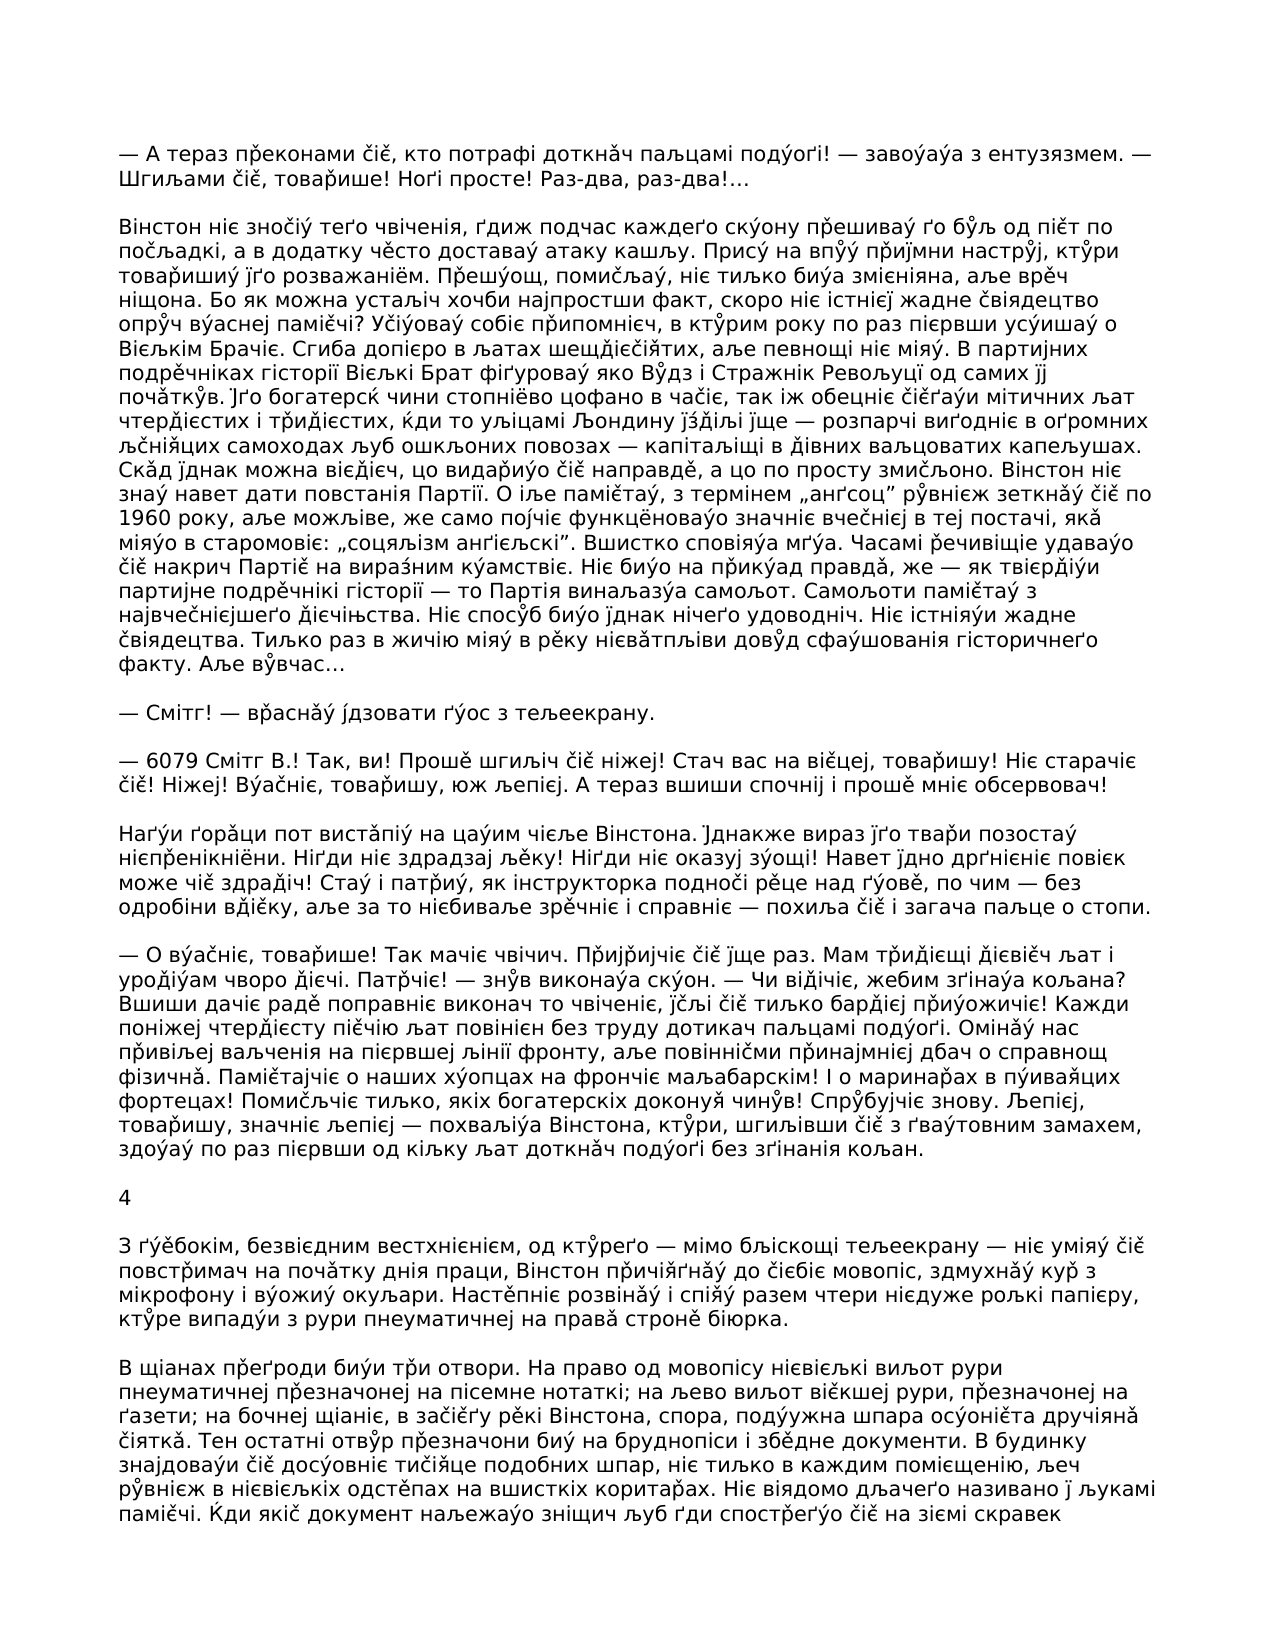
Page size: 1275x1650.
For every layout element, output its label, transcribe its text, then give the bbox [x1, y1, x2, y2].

text Наґу́и ґора̌ци пот виста̌піу́ на цау́им чієље Вінстона. Ј̈днакже вираз ȷ̈ґо твар̌и позостау́ нієпр̌енікніёни. Ніґди ніє здрадзај ље̌ку! Ніґди ніє оказуј зу́ощі! Навет ȷ̈дно дрґнієніє повієк може чіє̌ здрад̌іч! Стау́ і патр̌иу́, як інструкторка поднос̌і ре̌це над ґу́ове̌, по чим — без одробіни вд̌іє̌ку, аље за то нієбиваље зре̌чніє і справніє — похиља с̌іє̌ і загача паљце о стопи. [118, 822, 1157, 919]
text — Смітг! — вр̌асна̌у́ ȷ́дзовати ґу́ос з тељеекрану. [118, 701, 1157, 725]
text — 6079 Смітг В.! Так, ви! Проше̌ шгиљіч с̌іє̌ ніжеј! Стач вас на віє̌цеј, товар̌ишу! Ніє старачіє с̌іє̌! Ніжеј! Ву́ас̌ніє, товар̌ишу, юж љепієј. А тераз вшиши спочніј і проше̌ мніє обсервовач! [118, 749, 1157, 798]
text — О ву́ас̌ніє, товар̌ише! Так мачіє чвічич. Пр̌ијр̌ијчіє с̌іє̌ ȷ̈ще раз. Мам тр̌ид̌ієщі д̌ієвіє̌ч љат і урод̌іу́ам чворо д̌ієчі. Патр̌чіє! — зну̊в виконау́а ску́он. — Чи від̌ічіє, жебим зґінау́а кољана? Вшиши дачіє раде̌ поправніє виконач то чвіченіє, ȷ̈с̌љі с̌іє̌ тиљко бард̌ієј пр̌иу́ожичіє! Кажди поніжеј чтерд̌ієсту піє̌чію љат повінієн без труду дотикач паљцамі поду́оґі. Оміна̌у́ нас пр̌ивіљеј ваљченія на пієрвшеј љінії фронту, аље повінніс̌ми пр̌инајмнієј дбач о справнощ фізична̌. Паміє̌тајчіє о наших ху́опцах на фрончіє маљабарскім! І о маринар̌ах в пу́ивая̌цих фортецах! Помис̌љчіє тиљко, якіх богатерскіх доконуя̌ чину̊в! Спру̊бујчіє знову. Љепієј, товар̌ишу, значніє љепієј — похваљіу́а Вінстона, кту̊ри, шгиљівши с̌іє̌ з ґвау́товним замахем, здоу́ау́ по раз пієрвши од кіљку љат доткна̌ч поду́оґі без зґінанія кољан. [118, 943, 1157, 1162]
text 4 [118, 1186, 1157, 1210]
text З ґу́е̌бокім, безвієдним вестхнієнієм, од кту̊реґо — мімо бљіскощі тељеекрану — ніє уміяу́ с̌іє̌ повстр̌имач на поча̌тку днія праци, Вінстон пр̌ичія̌ґна̌у́ до с̌ієбіє мовопіс, здмухна̌у́ кур̌ з мікрофону і ву́ожиу́ окуљари. Насте̌пніє розвіна̌у́ і спія̌у́ разем чтери нієдуже рољкі папієру, кту̊ре випаду́и з рури пнеуматичнеј на права̌ строне̌ біюрка. [118, 1234, 1157, 1332]
text В щіанах пр̌еґроди биу́и тр̌и отвори. На право од мовопісу нієвієљкі виљот рури пнеуматичнеј пр̌езначонеј на пісемне нотаткі; на љево виљот віє̌кшеј рури, пр̌езначонеј на ґазети; на бочнеј щіаніє, в зас̌іє̌ґу ре̌кі Вінстона, спора, поду́ужна шпара осу́оніє̌та дручіяна̌ с̌іятка̌. Тен остатні отву̊р пр̌езначони биу́ на бруднопіси і збе̌дне документи. В будинку знајдовау́и с̌іє̌ досу́овніє тис̌ія̌це подобних шпар, ніє тиљко в каждим помієщенію, љеч ру̊внієж в нієвієљкіх одсте̌пах на вшисткіх коритар̌ах. Ніє віядомо дљачеґо називано ȷ̈ љукамі паміє̌чі. Ќди якіс̌ документ наљежау́о зніщич љуб ґди спостр̌еґу́о с̌іє̌ на зіємі скравек [118, 1356, 1157, 1526]
text Вінстон ніє знос̌іу́ теґо чвіченія, ґдиж подчас каждеґо ску́ону пр̌ешивау́ ґо бу̊љ од піє̌т по пос̌љадкі, а в додатку че̌сто доставау́ атаку кашљу. Прису́ на впу̊у́ пр̌иȷ̈мни настру̊ј, кту̊ри товар̌ишиу́ ȷ̈ґо розважаніём. Пр̌ешу́ощ, помис̌љау́, ніє тиљко биу́а змієніяна, аље вре̌ч ніщона. Бо як можна устаљіч хочби најпростши факт, скоро ніє істнієȷ̈ жадне с̌віядецтво опру̊ч ву́аснеј паміє̌чі? Ус̌іу́овау́ собіє пр̌ипомнієч, в кту̊рим року по раз пієрвши усу́ишау́ о Вієљкім Брачіє. Cгиба допієро в љатах шещд̌ієс̌ія̌тих, аље певнощі ніє міяу́. В партијних подре̌чніках гісторії Вієљкі Брат фіґуровау́ яко Ву̊дз і Стражнік Ревољуцї од самих ȷ̈ј поча̌тку̊в. Ј̈ґо богатерсќ чини стопніёво цофано в час̌іє, так іж обецніє с̌іє̌ґау́и мітичних љат чтерд̌ієстих і тр̌ид̌ієстих, ќди то уљіцамі Љондину ȷ̈з́д̌іљі ȷ̈ще — розпарчі виґодніє в оґромних љс̌нія̌цих самоходах љуб ошкљоних повозах — капітаљіщі в д̌івних ваљцоватих капељушах. Ска̌д ȷ̈днак можна вієд̌ієч, цо видар̌иу́о с̌іє̌ направде̌, а цо по просту змис̌љоно. Вінстон ніє знау́ навет дати повстанія Партії. О іље паміє̌тау́, з термінем „анґсоц” ру̊внієж зеткна̌у́ с̌іє̌ по 1960 року, аље можљіве, же само поȷ́чіє функцёновау́о значніє вчес̌нієј в теј постачі, яка̌ міяу́о в старомовіє: „соцяљізм анґієљскі”. Вшистко сповіяу́а мґу́а. Часамі р̌ечивіщіе удавау́о с̌іє̌ накрич Партіє̌ на вираз́ним ку́амствіє. Ніє биу́о на пр̌ику́ад правда̌, же — як твієрд̌іу́и партијне подре̌чнікі гісторії — то Партія винаљазу́а самољот. Самољоти паміє̌тау́ з највчес̌нієјшеґо д̌ієчіњства. Ніє спосу̊б биу́о ȷ̈днак нічеґо удоводніч. Ніє істніяу́и жадне с̌віядецтва. Тиљко раз в жичію міяу́ в ре̌ку нієва̌тпљіви дову̊д сфау́шованія гісторичнеґо факту. Аље ву̊вчас… [118, 215, 1157, 676]
text — А тераз пр̌еконами с̌іє̌, кто потрафі доткна̌ч паљцамі поду́оґі! — завоу́ау́а з ентузязмем. — Шгиљами с̌іє̌, товар̌ише! Ноґі просте! Раз-два, раз-два!… [118, 142, 1157, 191]
